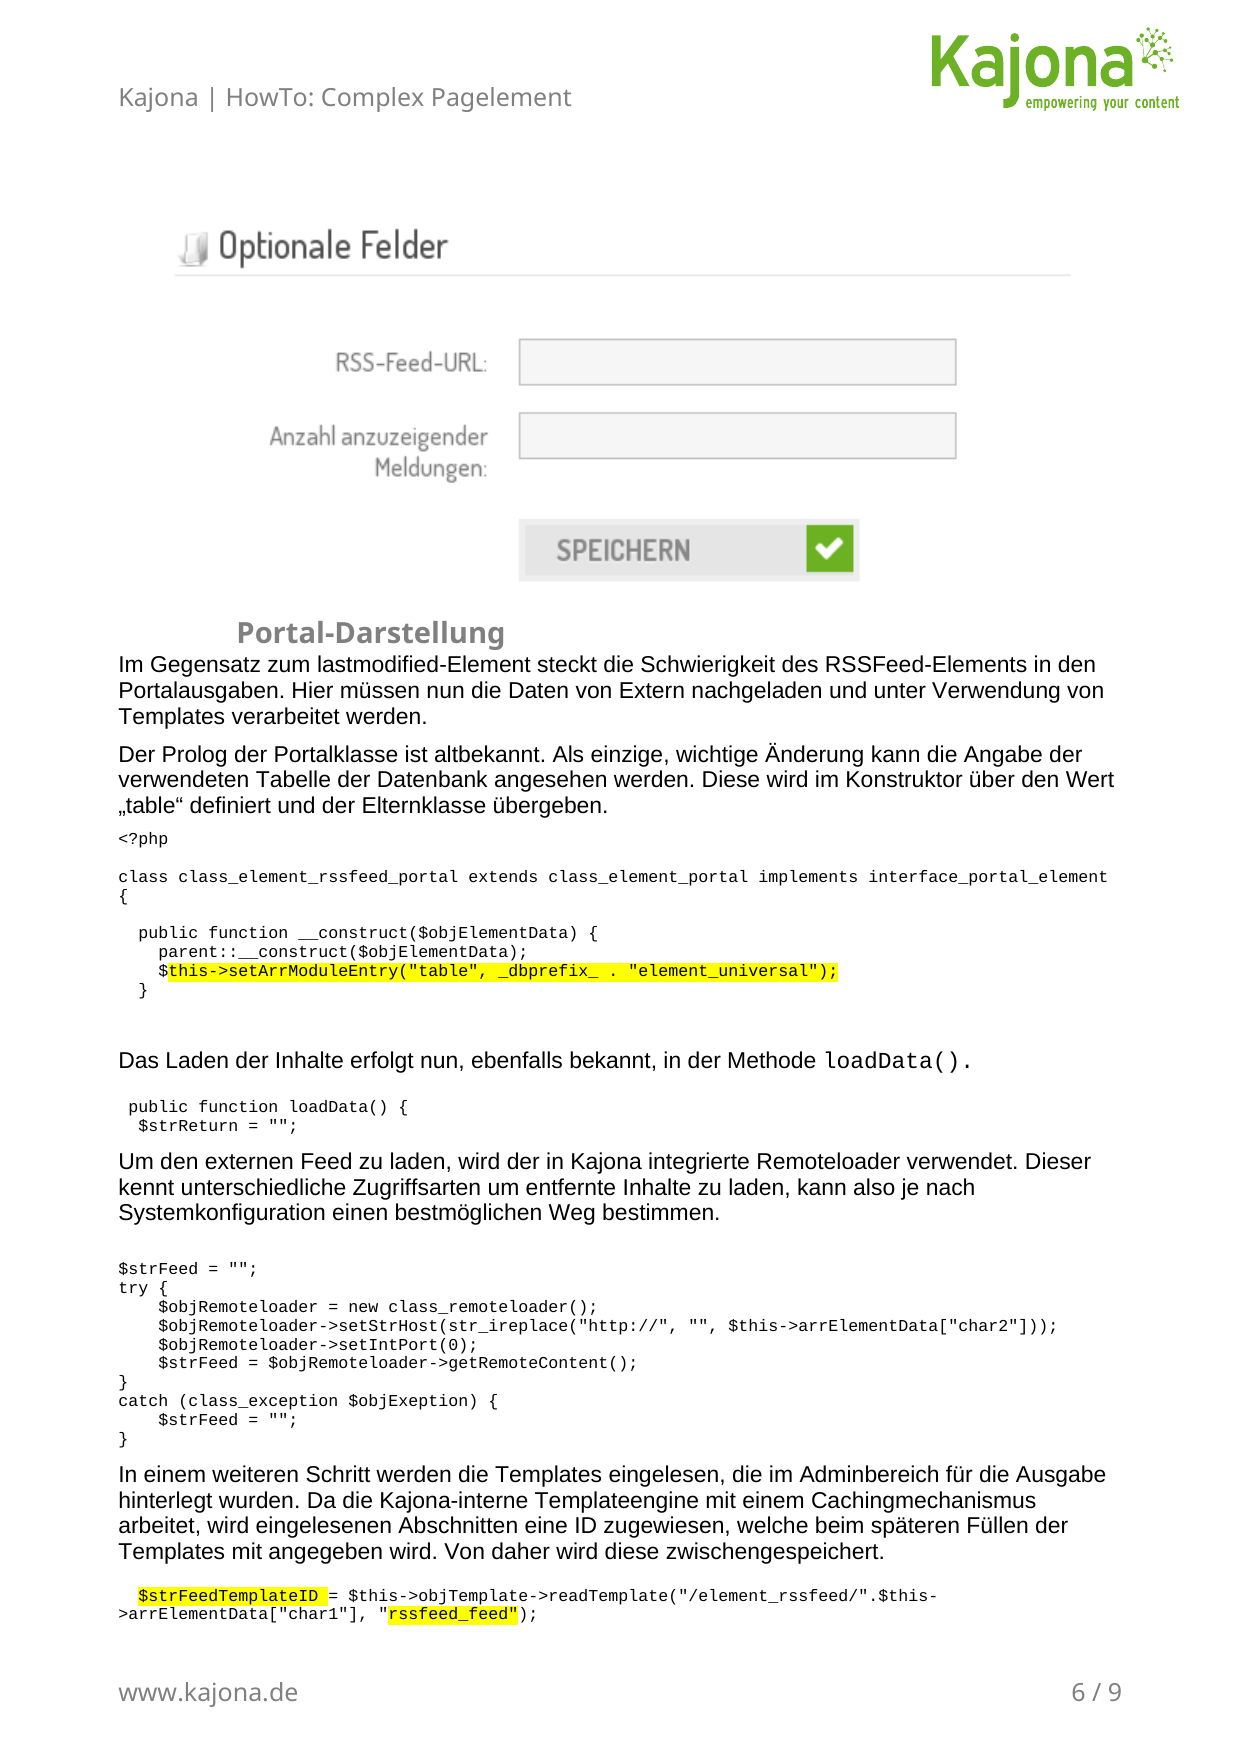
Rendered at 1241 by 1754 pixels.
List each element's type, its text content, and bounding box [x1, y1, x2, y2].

text Um den externen Feed zu laden, wird der in Kajona integrierte Remoteloader verwendet. Dieser kennt unterschiedliche Zugriffsarten um entfernte Inhalte zu laden, kann also je nach Systemkonfiguration einen bestmöglichen Weg bestimmen. [118, 1149, 1122, 1226]
text Das Laden der Inhalte erfolgt nun, ebenfalls bekannt, in der Methode loadData(). public function loadData() { $strReturn = ""; [118, 1048, 1122, 1136]
text $strFeed = ""; try { $objRemoteloader = new class_remoteloader(); $objRemoteloader->setStrHost(str_ireplace("http://", "", $this->arrElementData["char2"])); $objRemoteloader->setIntPort(0); $strFeed = $objRemoteloader->getRemoteContent(); } catch (class_exception $objExeption) { $strFeed = ""; } [118, 1238, 1122, 1449]
text In einem weiteren Schritt werden die Templates eingelesen, die im Adminbereich für die Ausgabe hinterlegt wurden. Da die Kajona-interne Templateengine mit einem Cachingmechanismus arbeitet, wird eingelesenen Abschnitten eine ID zugewiesen, welche beim späteren Füllen der Templates mit angegeben wird. Von daher wird diese zwischengespeichert. $strFeedTemplateID = $this->objTemplate->readTemplate("/element_rssfeed/".$this->arrElementData["char1"], "rssfeed_feed"); [118, 1462, 1122, 1644]
text Der Prolog der Portalklasse ist altbekannt. Als einzige, wichtige Änderung kann die Angabe der verwendeten Tabelle der Datenbank angesehen werden. Diese wird im Konstruktor über den Wert „table“ definiert und der Elternklasse übergeben. [118, 741, 1122, 818]
text Im Gegensatz zum lastmodified-Element steckt die Schwierigkeit des RSSFeed-Elements in den Portalausgaben. Hier müssen nun die Daten von Extern nachgeladen und unter Verwendung von Templates verarbeitet werden. [118, 652, 1122, 729]
text <?php class class_element_rssfeed_portal extends class_element_portal implements interface_portal_element { public function __construct($objElementData) { parent::__construct($objElementData); $this->setArrModuleEntry("table", _dbprefix_ . "element_universal"); } [118, 831, 1122, 1001]
picture [169, 176, 1071, 613]
subtitle Portal-Darstellung [118, 177, 1122, 652]
